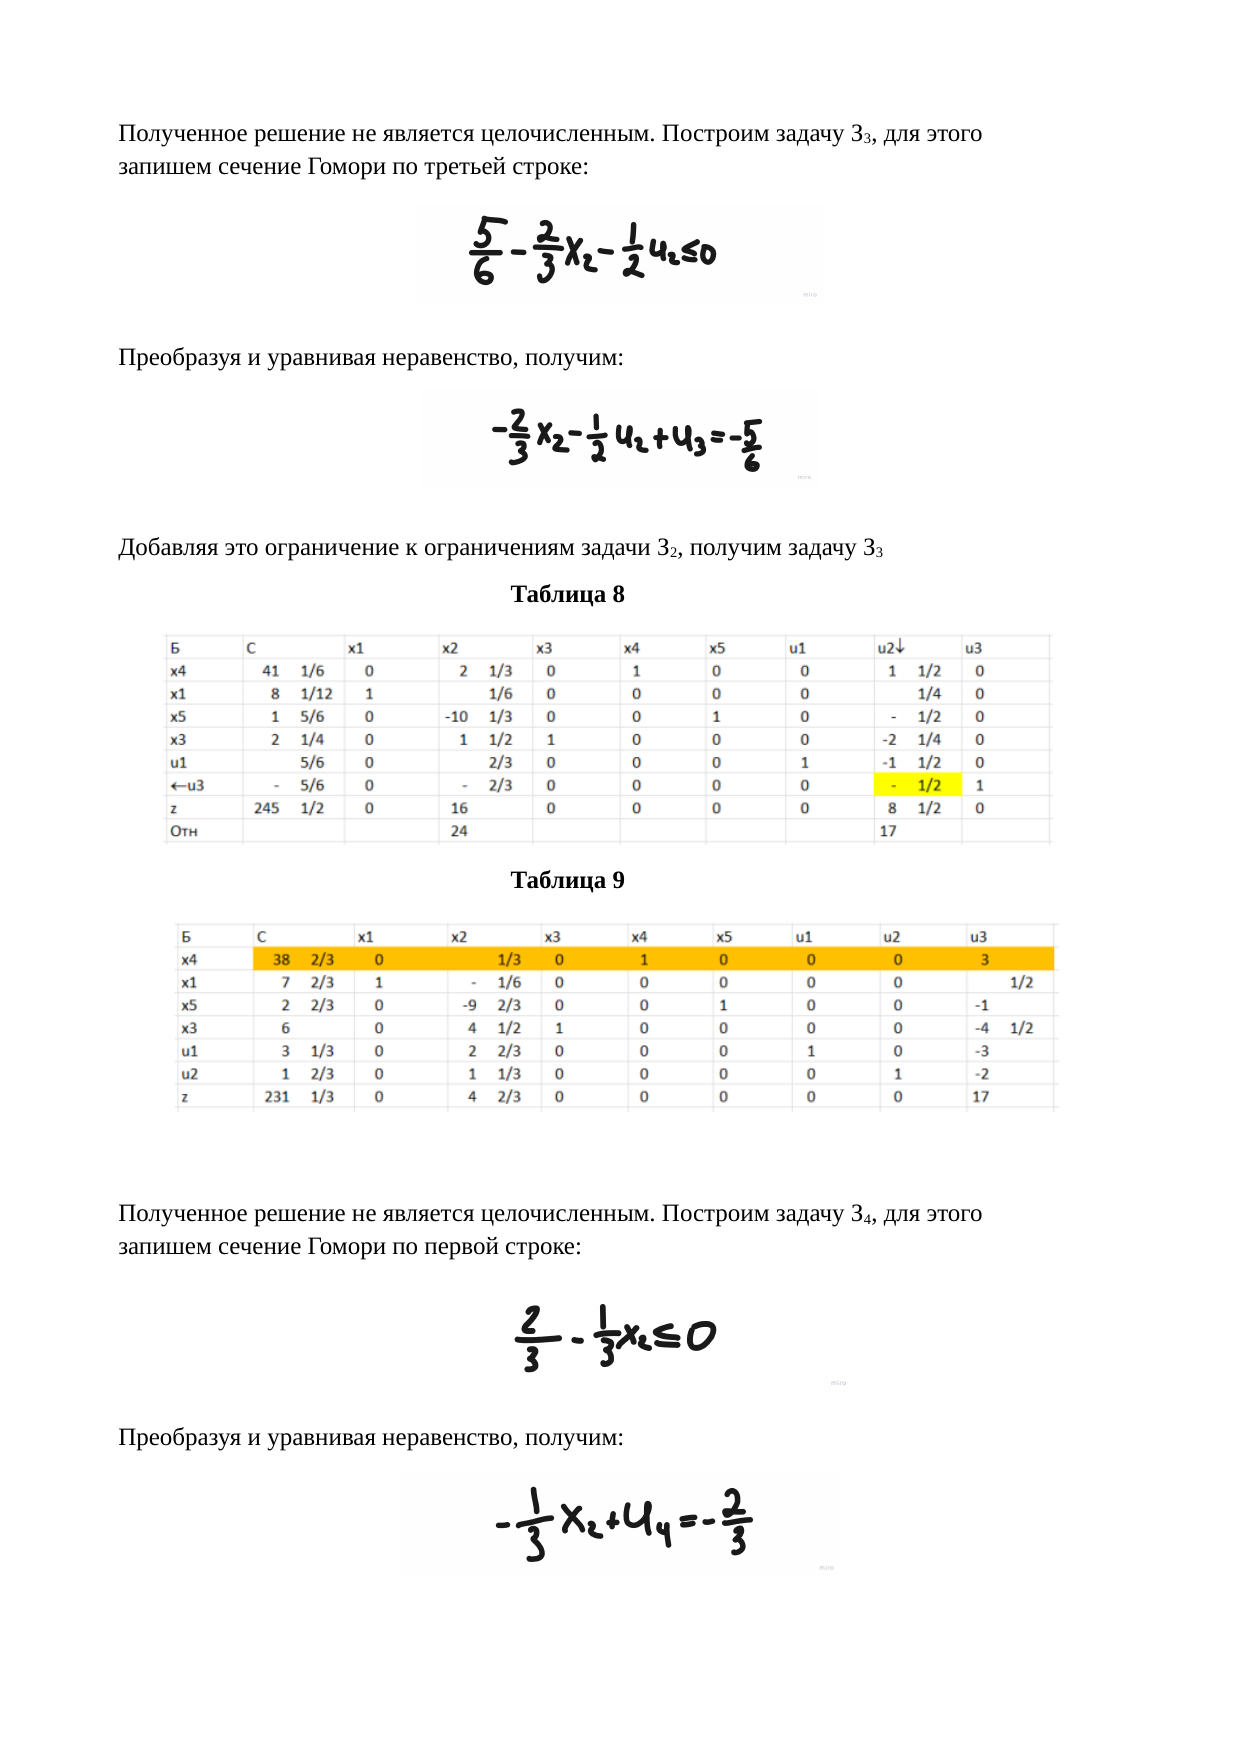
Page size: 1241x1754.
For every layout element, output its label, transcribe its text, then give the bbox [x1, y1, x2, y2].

text Преобразуя и уравнивая неравенство, получим: [118, 342, 1017, 370]
text Добавляя это ограничение к ограничениям задачи З2, получим задачу З3 [118, 532, 1017, 561]
picture [415, 204, 826, 306]
picture [420, 389, 820, 488]
picture [160, 622, 1060, 851]
picture [396, 1469, 844, 1580]
text Полученное решение не является целочисленным. Построим задачу З3, для этого запишем сечение Гомори по третьей строке: [118, 118, 1017, 180]
text Таблица 9 [118, 865, 1017, 894]
text Преобразуя и уравнивая неравенство, получим: [118, 1422, 1017, 1451]
picture [170, 912, 1070, 1116]
text Таблица 8 [118, 579, 1017, 608]
text Полученное решение не является целочисленным. Построим задачу З4, для этого запишем сечение Гомори по первой строке: [118, 1198, 1017, 1260]
picture [384, 1279, 857, 1396]
